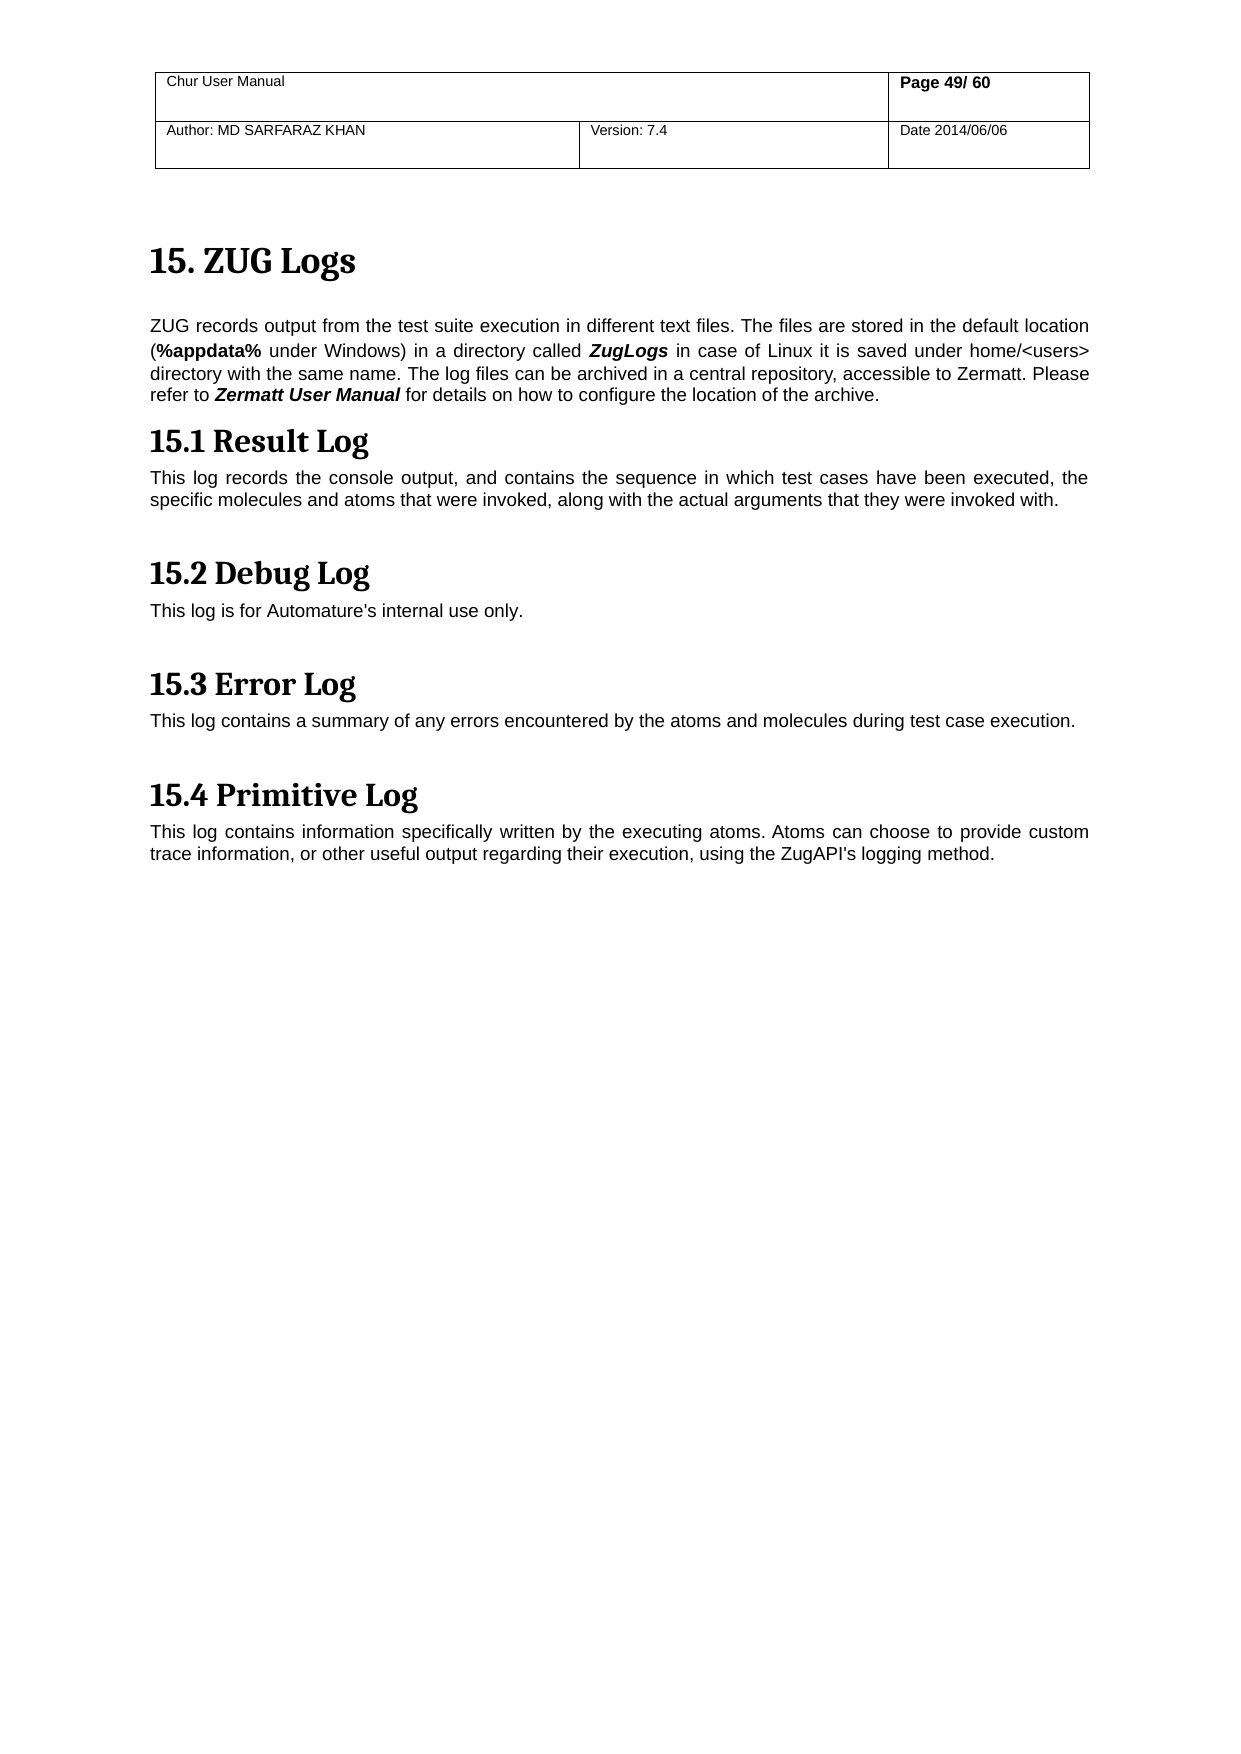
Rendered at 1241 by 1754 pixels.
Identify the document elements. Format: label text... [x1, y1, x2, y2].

subtitle 15.2 Debug Log [150, 555, 1090, 593]
subtitle 15. ZUG Logs [150, 240, 1090, 283]
text This log records the console output, and contains the sequence in which test cases have been executed, the specific molecules and atoms that were invoked, along with the actual arguments that they were invoked with. [150, 467, 1090, 510]
subtitle 15.1 Result Log [150, 422, 1090, 461]
text This log is for Automature's internal use only. [150, 599, 1090, 621]
text ZUG records output from the test suite execution in different text files. The files are stored in the default location (%appdata% under Windows) in a directory called ZugLogs in case of Linux it is saved under home/<users> directory with the same name. The log files can be archived in a central repository, accessible to Zermatt. Please refer to Zermatt User Manual for details on how to configure the location of the archive. [150, 314, 1090, 405]
text This log contains a summary of any errors encountered by the atoms and molecules during test case execution. [150, 710, 1090, 732]
text This log contains information specifically written by the executing atoms. Atoms can choose to provide custom trace information, or other useful output regarding their execution, using the ZugAPI's logging method. [150, 821, 1090, 864]
subtitle 15.4 Primitive Log [150, 776, 1090, 815]
subtitle 15.3 Error Log [150, 666, 1090, 704]
